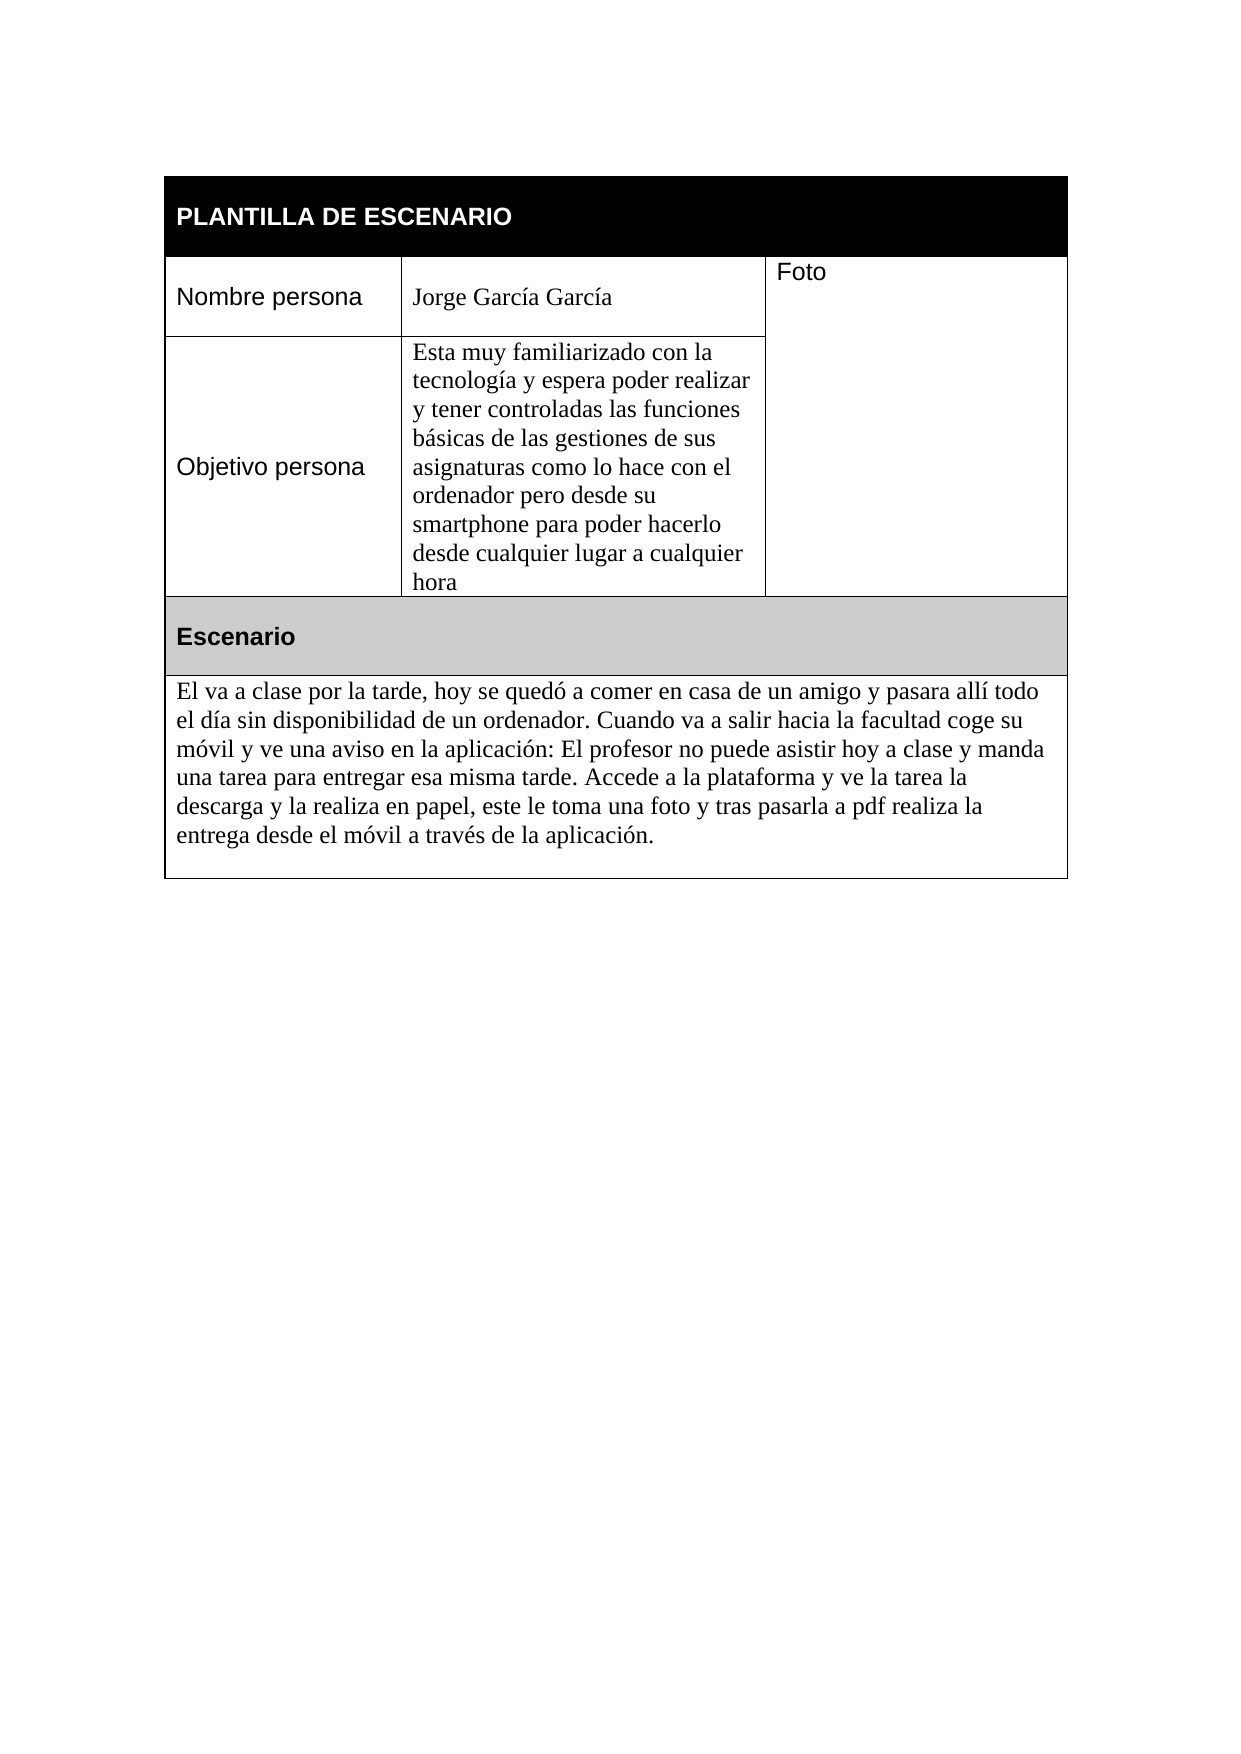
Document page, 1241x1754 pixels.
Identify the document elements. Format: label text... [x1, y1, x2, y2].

table_cell Escenario [166, 597, 1067, 675]
table_cell Jorge García García [402, 257, 765, 336]
table_cell El va a clase por la tarde, hoy se quedó a comer en casa de un amigo y pasara allí todo el día sin disponibilidad de un ordenador. Cuando va a salir hacia la facultad coge su móvil y ve una aviso en la aplicación: El profesor no puede asistir hoy a clase y manda una tarea para entregar esa misma tarde. Accede a la plataforma y ve la tarea la descarga y la realiza en papel, este le toma una foto y tras pasarla a pdf realiza la entrega desde el móvil a través de la aplicación. [166, 676, 1067, 877]
table_cell Objetivo persona [166, 337, 401, 596]
table_cell Foto [766, 257, 1067, 596]
table_cell Esta muy familiarizado con la tecnología y espera poder realizar y tener controladas las funciones básicas de las gestiones de sus asignaturas como lo hace con el ordenador pero desde su smartphone para poder hacerlo desde cualquier lugar a cualquier hora [402, 337, 765, 596]
table_header PLANTILLA DE ESCENARIO [166, 178, 1067, 256]
table_cell Nombre persona [166, 257, 401, 336]
